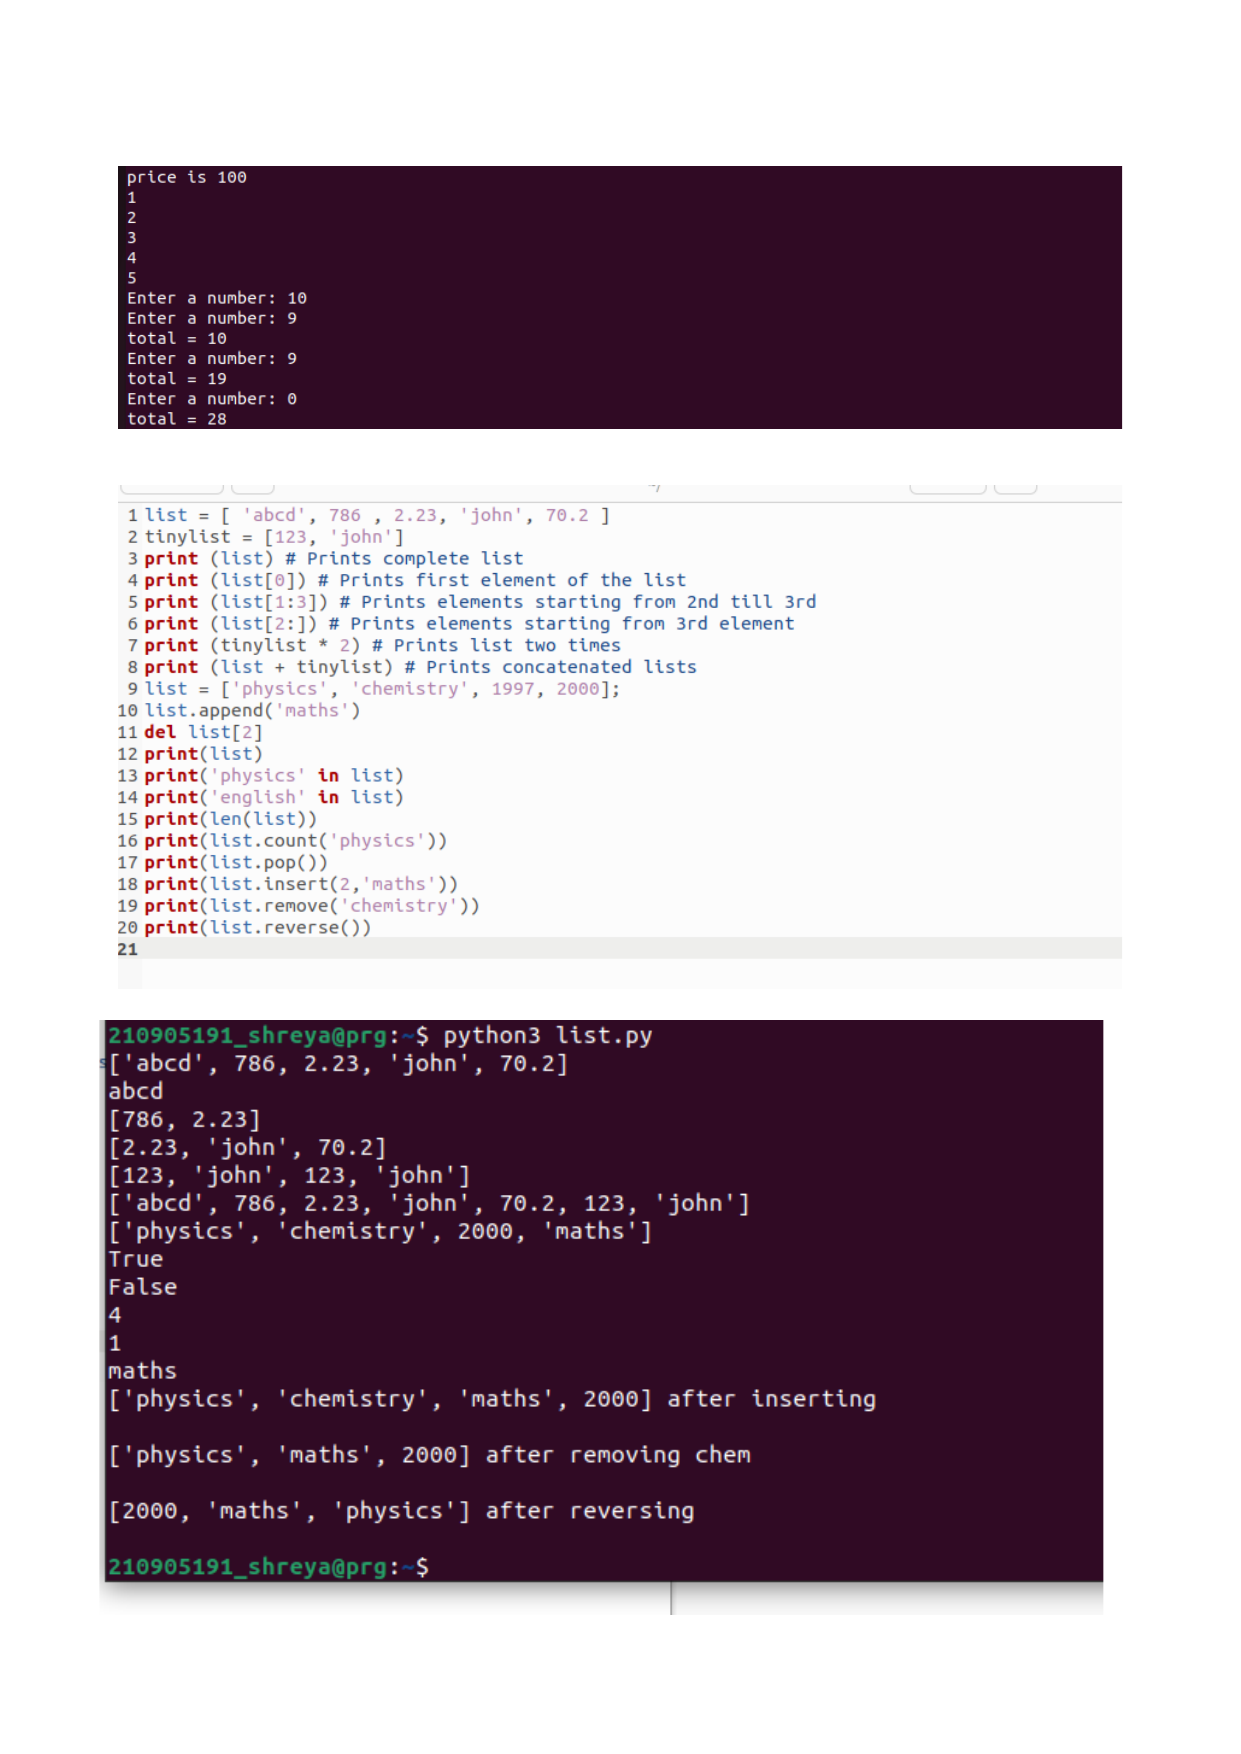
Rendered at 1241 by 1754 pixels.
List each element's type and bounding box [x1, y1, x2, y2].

picture [118, 166, 1123, 429]
picture [99, 1020, 1104, 1615]
picture [118, 485, 1123, 989]
